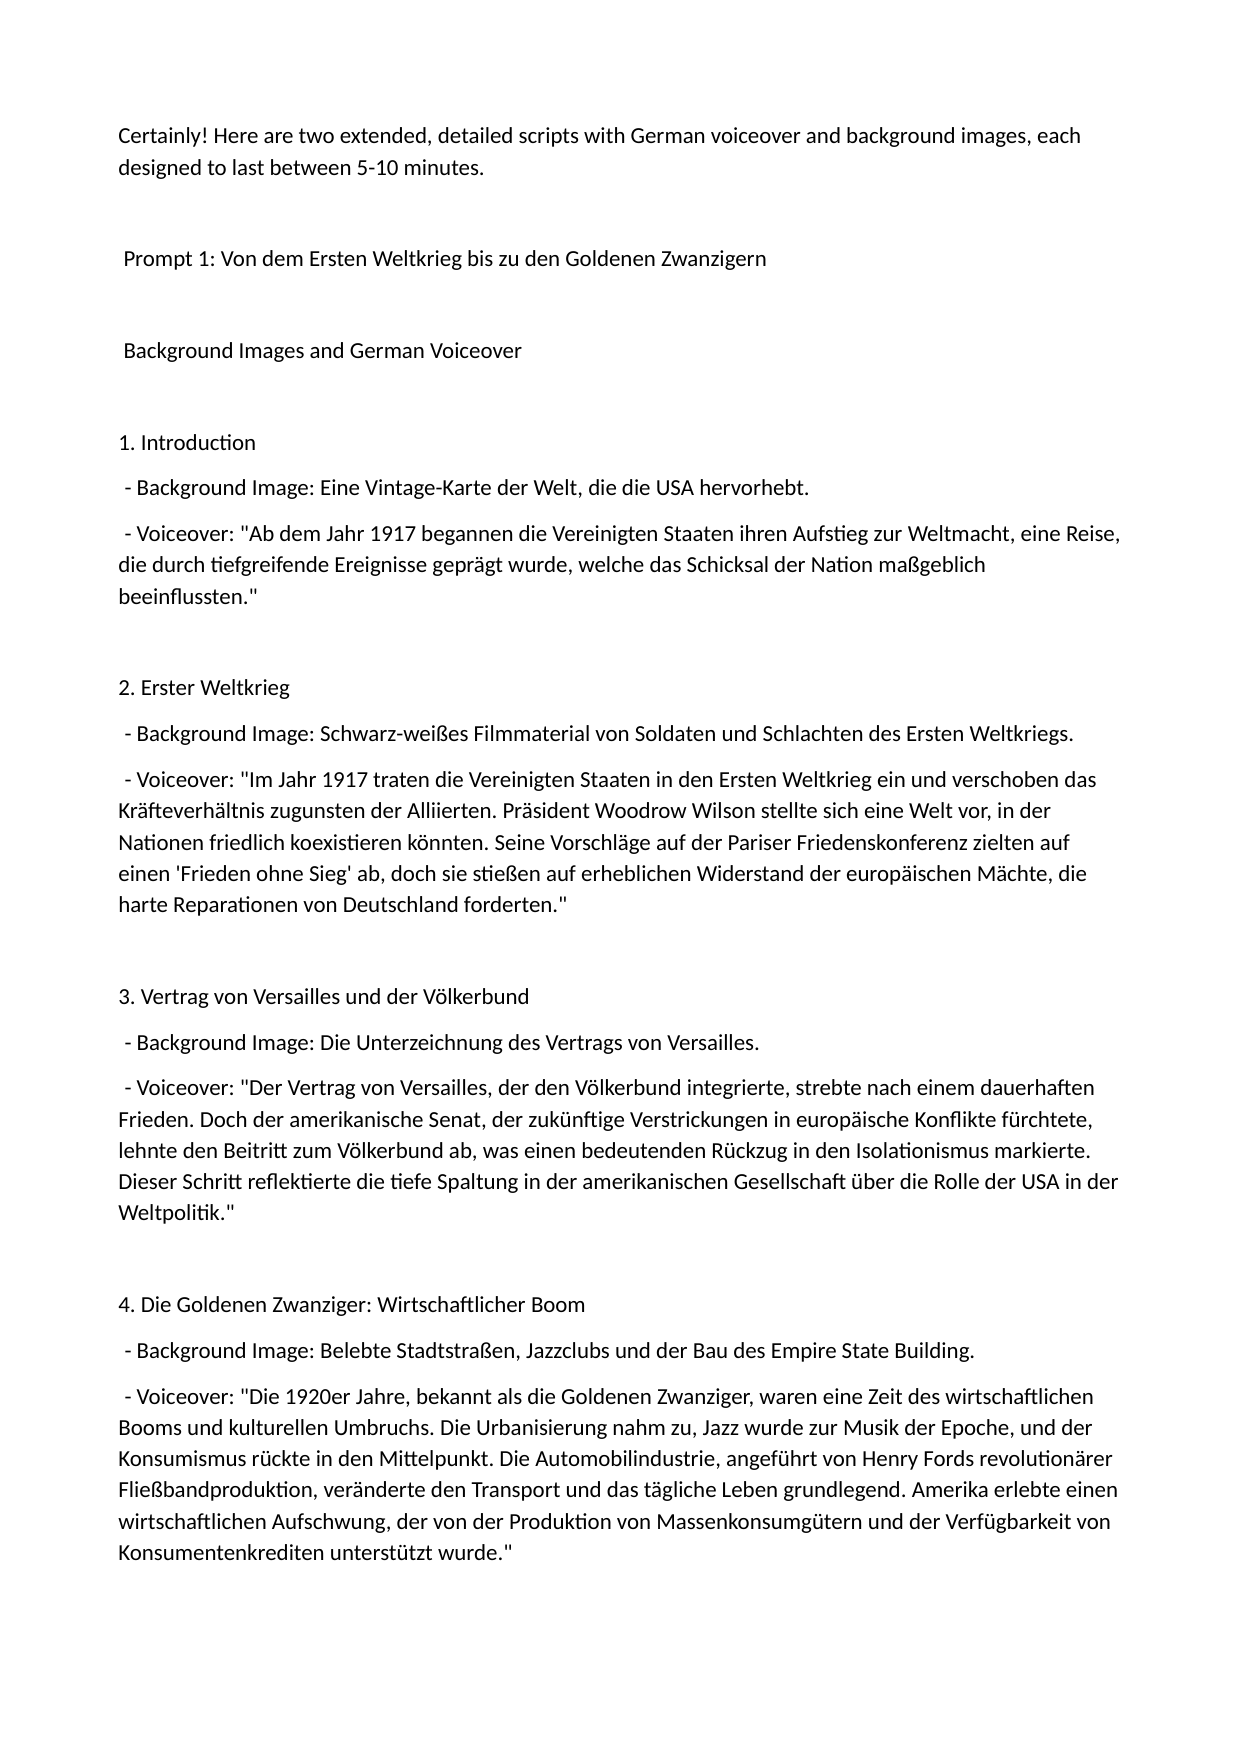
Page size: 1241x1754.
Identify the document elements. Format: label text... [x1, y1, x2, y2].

text - Background Image: Eine Vintage-Karte der Welt, die die USA hervorhebt. [118, 470, 1122, 501]
text 4. Die Goldenen Zwanziger: Wirtschaftlicher Boom [118, 1287, 1122, 1318]
text - Background Image: Schwarz-weißes Filmmaterial von Soldaten und Schlachten des Ersten Weltkriegs. [118, 716, 1122, 747]
text - Voiceover: "Der Vertrag von Versailles, der den Völkerbund integrierte, strebte nach einem dauerhaften Frieden. Doch der amerikanische Senat, der zukünftige Verstrickungen in europäische Konflikte fürchtete, lehnte den Beitritt zum Völkerbund ab, was einen bedeutenden Rückzug in den Isolationismus markierte. Dieser Schritt reflektierte die tiefe Spaltung in der amerikanischen Gesellschaft über die Rolle der USA in der Weltpolitik." [118, 1070, 1122, 1226]
text - Voiceover: "Die 1920er Jahre, bekannt als die Goldenen Zwanziger, waren eine Zeit des wirtschaftlichen Booms und kulturellen Umbruchs. Die Urbanisierung nahm zu, Jazz wurde zur Musik der Epoche, und der Konsumismus rückte in den Mittelpunkt. Die Automobilindustrie, angeführt von Henry Fords revolutionärer Fließbandproduktion, veränderte den Transport und das tägliche Leben grundlegend. Amerika erlebte einen wirtschaftlichen Aufschwung, der von der Produktion von Massenkonsumgütern und der Verfügbarkeit von Konsumentenkrediten unterstützt wurde." [118, 1378, 1122, 1566]
text - Voiceover: "Ab dem Jahr 1917 begannen die Vereinigten Staaten ihren Aufstieg zur Weltmacht, eine Reise, die durch tiefgreifende Ereignisse geprägt wurde, welche das Schicksal der Nation maßgeblich beeinflussten." [118, 516, 1122, 610]
text - Background Image: Belebte Stadtstraßen, Jazzclubs und der Bau des Empire State Building. [118, 1333, 1122, 1364]
text - Background Image: Die Unterzeichnung des Vertrags von Versailles. [118, 1024, 1122, 1056]
text Certainly! Here are two extended, detailed scripts with German voiceover and background images, each designed to last between 5-10 minutes. [118, 118, 1122, 181]
text - Voiceover: "Im Jahr 1917 traten die Vereinigten Staaten in den Ersten Weltkrieg ein und verschoben das Kräfteverhältnis zugunsten der Alliierten. Präsident Woodrow Wilson stellte sich eine Welt vor, in der Nationen friedlich koexistieren könnten. Seine Vorschläge auf der Pariser Friedenskonferenz zielten auf einen 'Frieden ohne Sieg' ab, doch sie stießen auf erheblichen Widerstand der europäischen Mächte, die harte Reparationen von Deutschland forderten." [118, 762, 1122, 918]
text 1. Introduction [118, 424, 1122, 456]
text Background Images and German Voiceover [118, 333, 1122, 364]
text Prompt 1: Von dem Ersten Weltkrieg bis zu den Goldenen Zwanzigern [118, 241, 1122, 272]
text 3. Vertrag von Versailles und der Völkerbund [118, 978, 1122, 1010]
text 2. Erster Weltkrieg [118, 670, 1122, 701]
